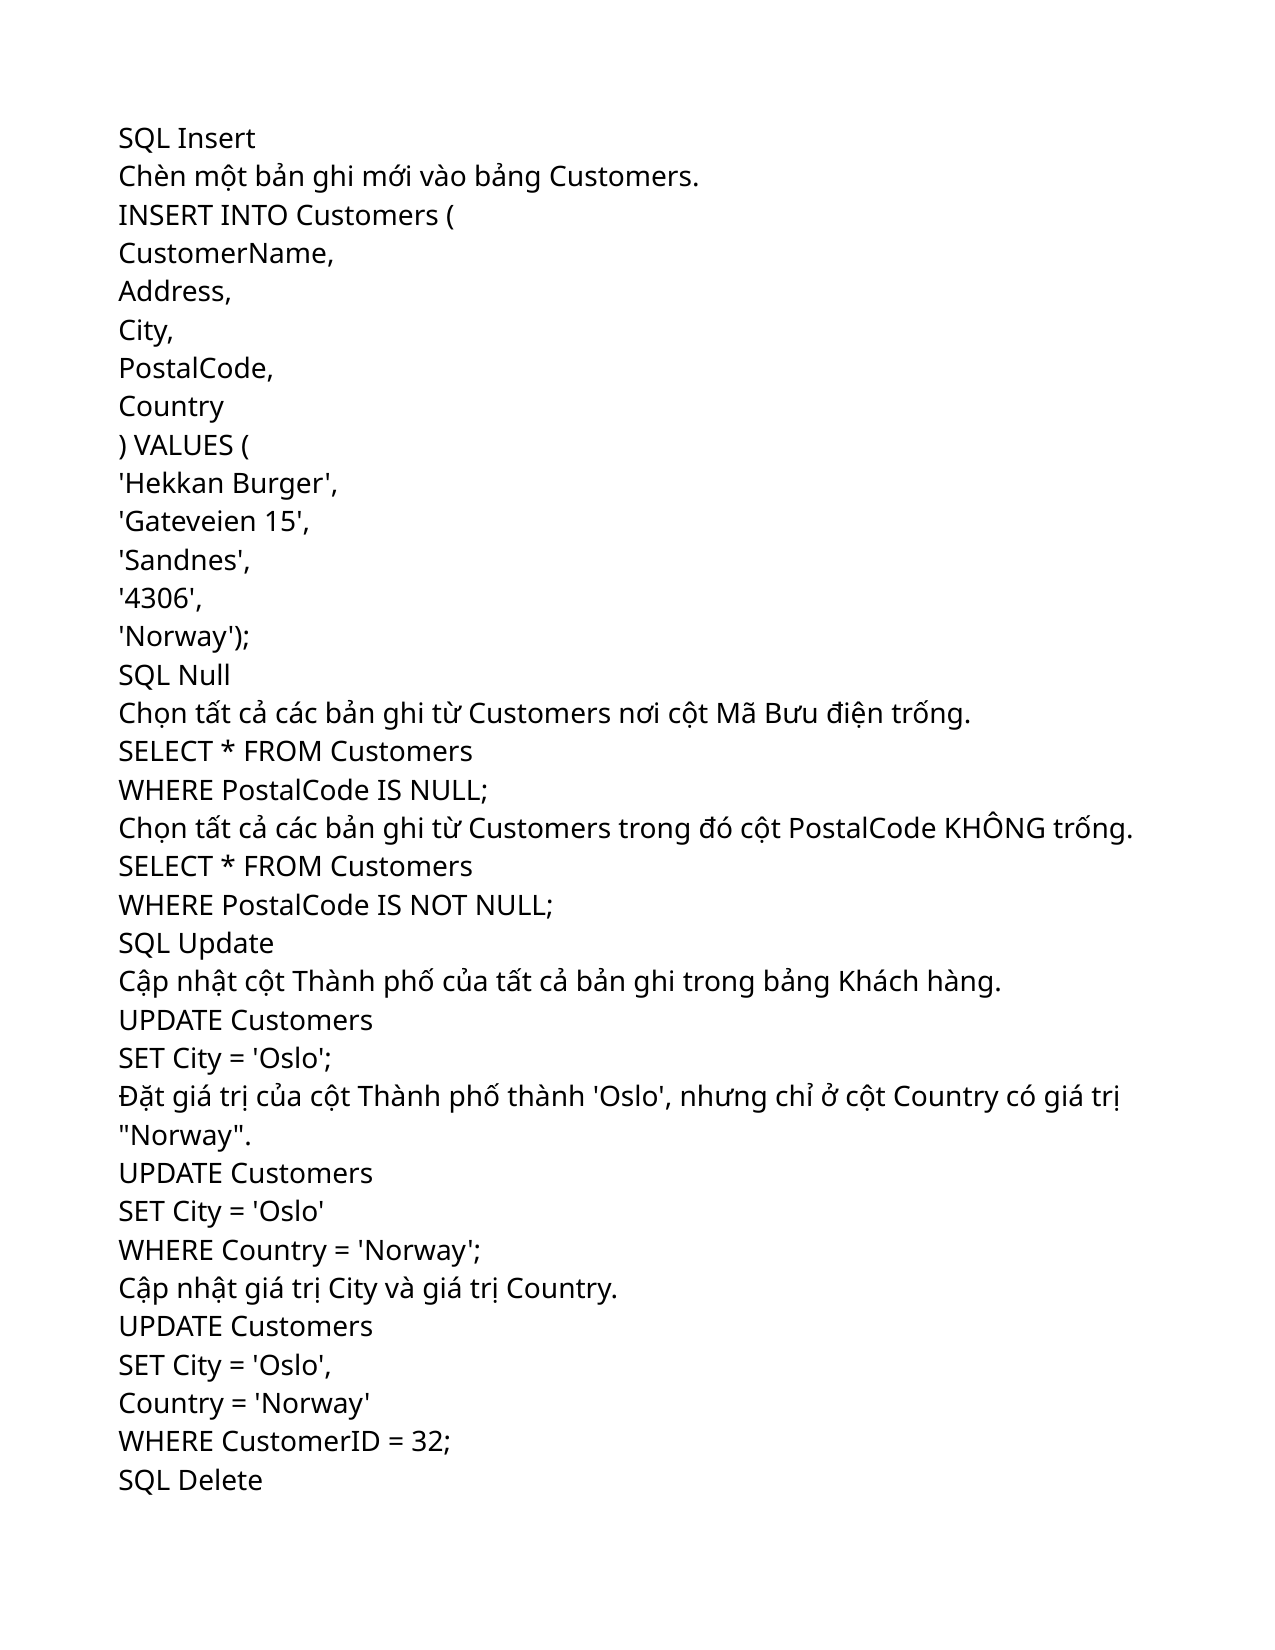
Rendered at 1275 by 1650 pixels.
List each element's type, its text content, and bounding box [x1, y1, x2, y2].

text SET City = 'Oslo' [118, 1191, 1157, 1230]
text 'Sandnes', [118, 540, 1157, 578]
text Address, [118, 271, 1157, 310]
text Country = 'Norway' [118, 1383, 1157, 1421]
text PostalCode, [118, 348, 1157, 386]
text SET City = 'Oslo', [118, 1345, 1157, 1383]
text UPDATE Customers [118, 1306, 1157, 1345]
text City, [118, 310, 1157, 348]
text UPDATE Customers [118, 1000, 1157, 1038]
text SET City = 'Oslo'; [118, 1038, 1157, 1076]
text WHERE CustomerID = 32; [118, 1421, 1157, 1460]
text 'Hekkan Burger', [118, 463, 1157, 501]
text SQL Insert [118, 118, 1157, 156]
text UPDATE Customers [118, 1153, 1157, 1191]
text Cập nhật giá trị City và giá trị Country. [118, 1268, 1157, 1306]
text INSERT INTO Customers ( [118, 195, 1157, 233]
text WHERE Country = 'Norway'; [118, 1230, 1157, 1268]
text SQL Update [118, 923, 1157, 961]
text 'Norway'); [118, 616, 1157, 655]
text Chèn một bản ghi mới vào bảng Customers. [118, 156, 1157, 195]
text WHERE PostalCode IS NULL; [118, 770, 1157, 808]
text WHERE PostalCode IS NOT NULL; [118, 885, 1157, 923]
text SELECT * FROM Customers [118, 731, 1157, 770]
text Cập nhật cột Thành phố của tất cả bản ghi trong bảng Khách hàng. [118, 961, 1157, 1000]
text SQL Null [118, 655, 1157, 693]
text Country [118, 386, 1157, 425]
text Chọn tất cả các bản ghi từ Customers nơi cột Mã Bưu điện trống. [118, 693, 1157, 731]
text SELECT * FROM Customers [118, 846, 1157, 885]
text '4306', [118, 578, 1157, 616]
text Đặt giá trị của cột Thành phố thành 'Oslo', nhưng chỉ ở cột Country có giá trị "Norway". [118, 1076, 1157, 1153]
text SQL Delete [118, 1460, 1157, 1498]
text ) VALUES ( [118, 425, 1157, 463]
text 'Gateveien 15', [118, 501, 1157, 540]
text Chọn tất cả các bản ghi từ Customers trong đó cột PostalCode KHÔNG trống. [118, 808, 1157, 846]
text CustomerName, [118, 233, 1157, 271]
